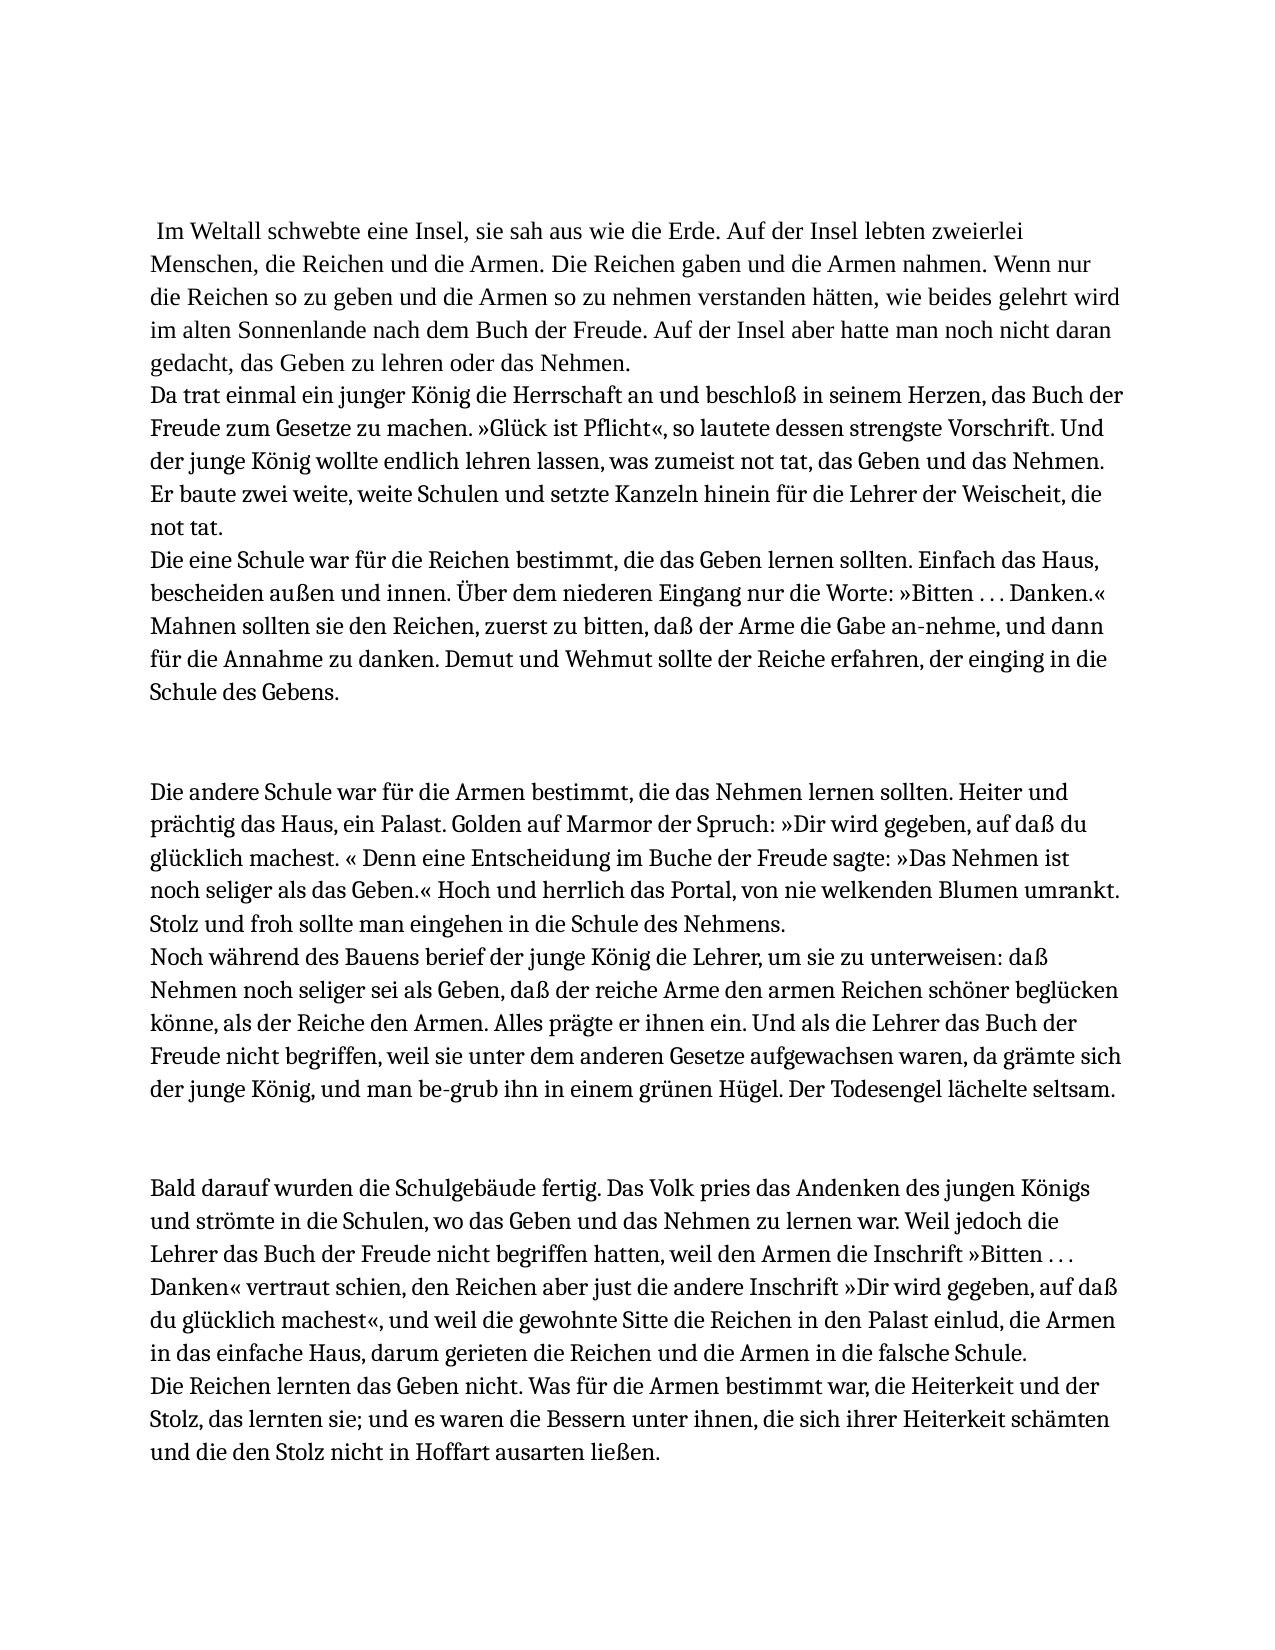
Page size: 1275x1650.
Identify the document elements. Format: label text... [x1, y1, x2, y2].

text Die eine Schule war für die Reichen bestimmt, die das Geben lernen sollten. Einfach das Haus, bescheiden außen und innen. Über dem niederen Eingang nur die Worte: »Bitten . . . Danken.« Mahnen sollten sie den Reichen, zuerst zu bitten, daß der Arme die Gabe an-nehme, und dann für die Annahme zu danken. Demut und Wehmut sollte der Reiche erfahren, der einging in die Schule des Gebens. [150, 546, 1125, 707]
text Noch während des Bauens berief der junge König die Lehrer, um sie zu unterweisen: daß Nehmen noch seliger sei als Geben, daß der reiche Arme den armen Reichen schöner beglücken könne, als der Reiche den Armen. Alles prägte er ihnen ein. Und als die Lehrer das Buch der Freude nicht begriffen, weil sie unter dem anderen Gesetze aufgewachsen waren, da grämte sich der junge König, und man be-grub ihn in einem grünen Hügel. Der Todesengel lächelte seltsam. [150, 1004, 1125, 1103]
text Noch während des Bauens berief der junge König die Lehrer, um sie zu unterweisen: daß Nehmen noch seliger sei als Geben, daß der reiche Arme den armen Reichen schöner beglücken könne, als der Reiche den Armen. Alles prägte er ihnen ein. Und als die Lehrer das Buch der Freude nicht begriffen, weil sie unter dem anderen Gesetze aufgewachsen waren, da grämte sich der junge König, und man be-grub ihn in einem grünen Hügel. Der Todesengel lächelte seltsam. [150, 942, 1125, 976]
text Bald darauf wurden die Schulgebäude fertig. Das Volk pries das Andenken des jungen Königs und strömte in die Schulen, wo das Geben und das Nehmen zu lernen war. Weil jedoch die Lehrer das Buch der Freude nicht begriffen hatten, weil den Armen die Inschrift »Bitten . . . Danken« vertraut schien, den Reichen aber just die andere Inschrift »Dir wird gegeben, auf daß du glücklich machest«, und weil die gewohnte Sitte die Reichen in den Palast einlud, die Armen in das einfache Haus, darum gerieten die Reichen und die Armen in die falsche Schule. [150, 1174, 1125, 1367]
text Da trat einmal ein junger König die Herrschaft an und beschloß in seinem Herzen, das Buch der Freude zum Gesetze zu machen. »Glück ist Pflicht«, so lautete dessen strengste Vorschrift. Und der junge König wollte endlich lehren lassen, was zumeist not tat, das Geben und das Nehmen. Er baute zwei weite, weite Schulen und setzte Kanzeln hinein für die Lehrer der Weischeit, die not tat. [150, 381, 1125, 542]
text Die andere Schule war für die Armen bestimmt, die das Nehmen lernen sollten. Heiter und prächtig das Haus, ein Palast. Golden auf Marmor der Spruch: »Dir wird gegeben, auf daß du glücklich machest. « Denn eine Entscheidung im Buche der Freude sagte: »Das Nehmen ist noch seliger als das Geben.« Hoch und herrlich das Portal, von nie welkenden Blumen umrankt. Stolz und froh sollte man eingehen in die Schule des Nehmens. [150, 777, 1125, 938]
text Die Reichen lernten das Geben nicht. Was für die Armen bestimmt war, die Heiterkeit und der Stolz, das lernten sie; und es waren die Bessern unter ihnen, die sich ihrer Heiterkeit schämten und die den Stolz nicht in Hoffart ausarten ließen. [150, 1372, 1125, 1467]
text Im Weltall schwebte eine Insel, sie sah aus wie die Erde. Auf der Insel lebten zweierlei Menschen, die Reichen und die Armen. Die Reichen gaben und die Armen nahmen. Wenn nur die Reichen so zu geben und die Armen so zu nehmen verstanden hätten, wie beides gelehrt wird im alten Sonnenlande nach dem Buch der Freude. Auf der Insel aber hatte man noch nicht daran gedacht, das Geben zu lehren oder das Nehmen. [150, 150, 1125, 377]
